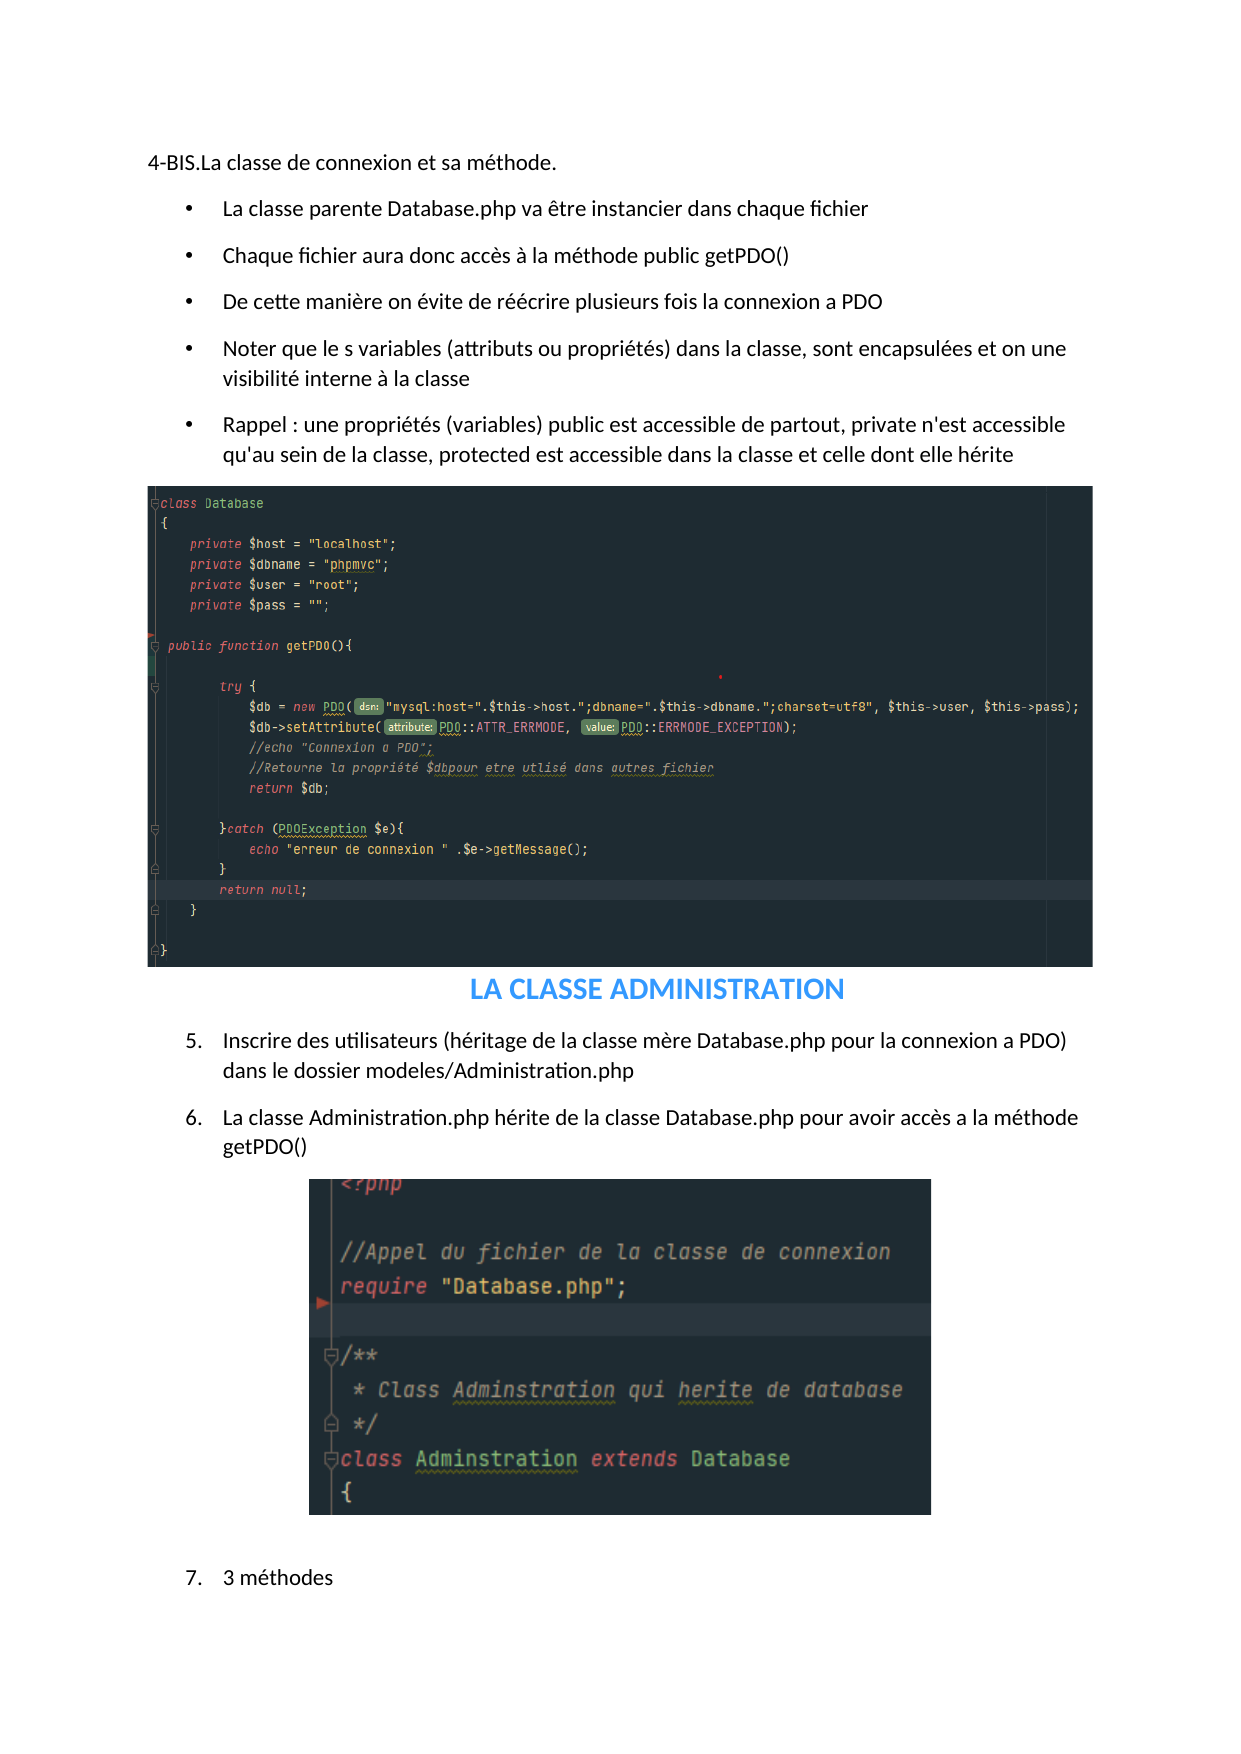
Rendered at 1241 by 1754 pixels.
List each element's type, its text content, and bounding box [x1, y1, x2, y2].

list Inscrire des utilisateurs (héritage de la classe mère Database.php pour la connexion a PDO) dans le dossier modeles/Administration.php [185, 1026, 1093, 1084]
list 3 méthodes [185, 1563, 1093, 1591]
list Noter que le s variables (attributs ou propriétés) dans la classe, sont encapsulées et on une visibilité interne à la classe [185, 334, 1093, 392]
picture [309, 1179, 932, 1515]
list De cette manière on évite de réécrire plusieurs fois la connexion a PDO [185, 287, 1093, 315]
list Chaque fichier aura donc accès à la méthode public getPDO() [185, 241, 1093, 269]
list Rappel : une propriétés (variables) public est accessible de partout, private n'est accessible qu'au sein de la classe, protected est accessible dans la classe et celle dont elle hérite [185, 410, 1093, 468]
picture [147, 486, 1093, 967]
list La classe Administration.php hérite de la classe Database.php pour avoir accès a la méthode getPDO() [185, 1103, 1093, 1161]
list 4-BIS.La classe de connexion et sa méthode. [148, 148, 1093, 176]
list La classe parente Database.php va être instancier dans chaque fichier [185, 194, 1093, 222]
list LA CLASSE ADMINISTRATION [185, 967, 1093, 1007]
